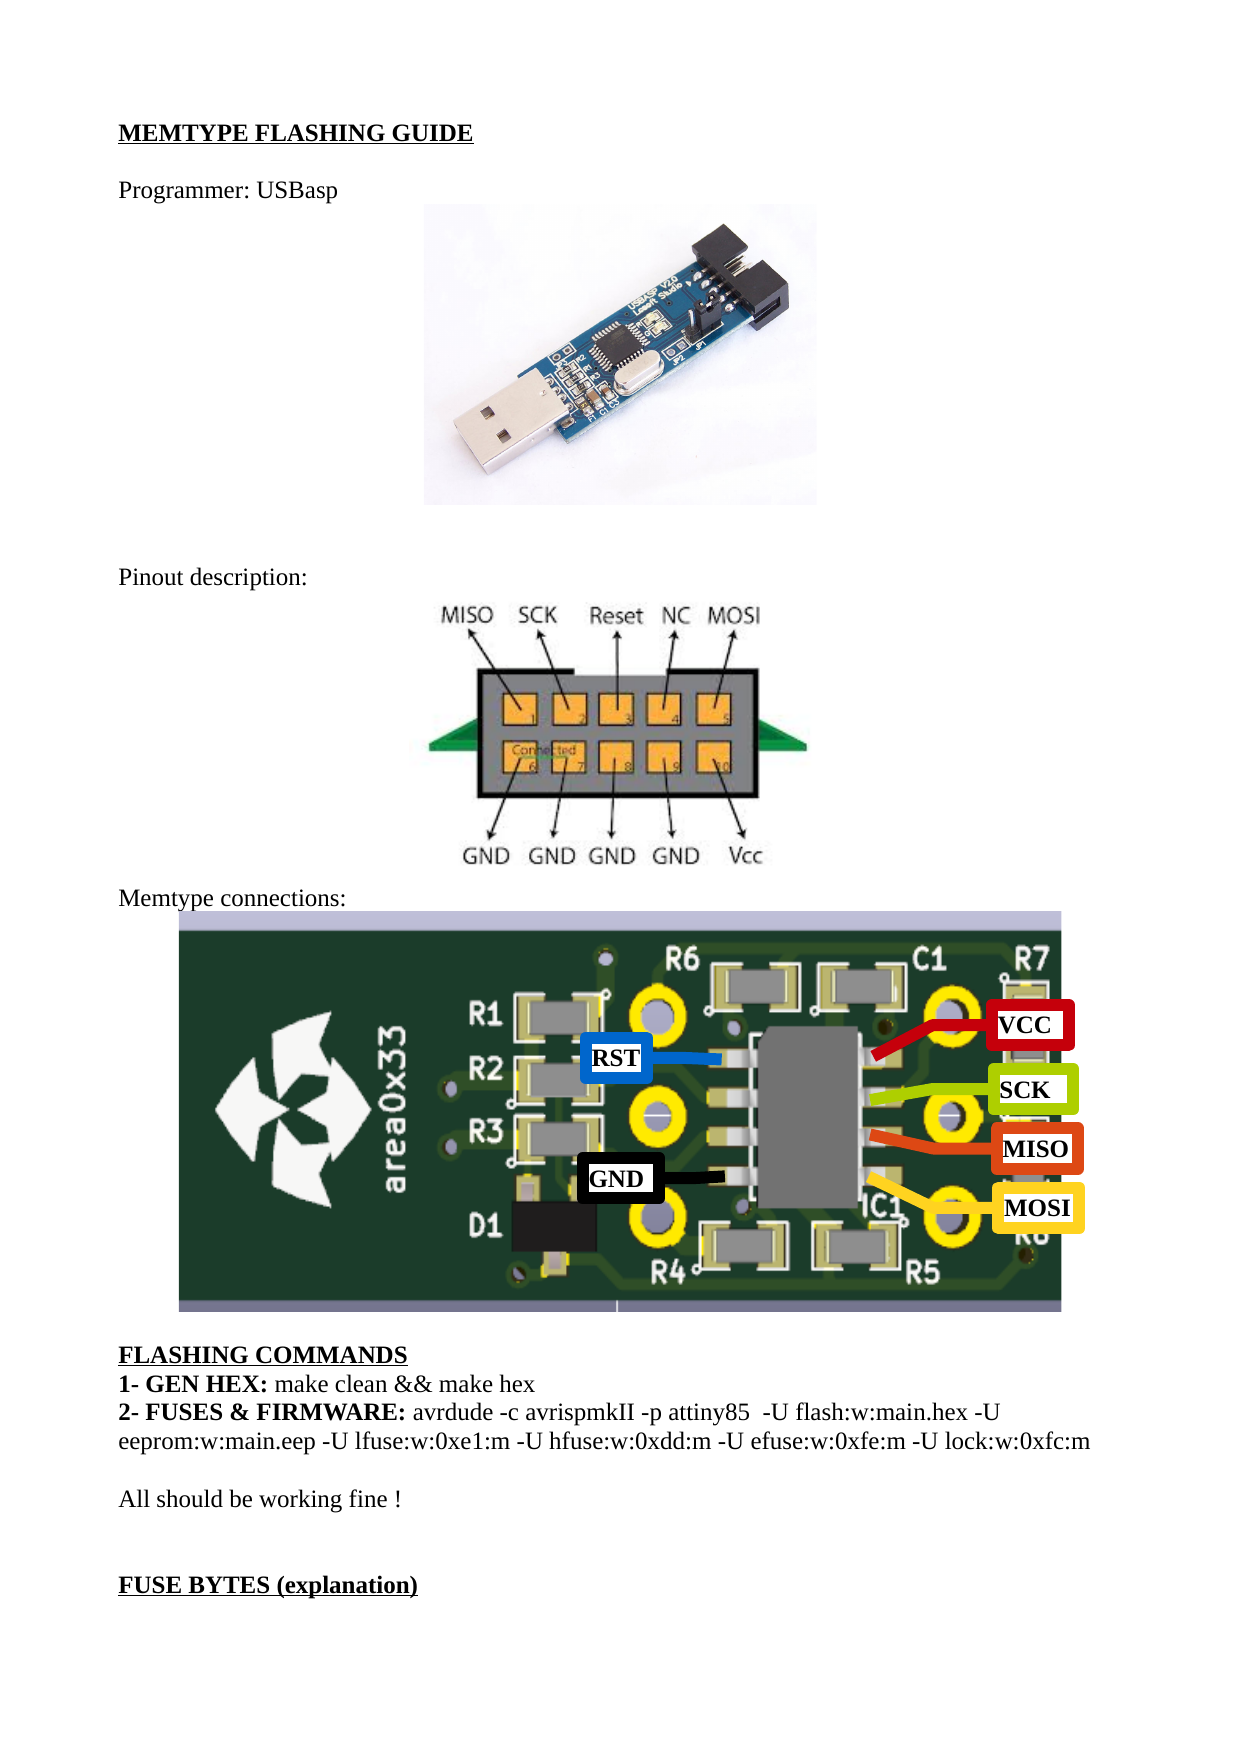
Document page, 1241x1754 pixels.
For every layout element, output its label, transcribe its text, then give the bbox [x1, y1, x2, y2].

picture [178, 911, 376, 1312]
text FUSE BYTES (explanation) [118, 1570, 1122, 1599]
text Pinout description: [118, 562, 1122, 591]
text Memtype connections: [118, 591, 1122, 912]
picture [423, 204, 817, 505]
text All should be working fine ! [118, 1484, 1122, 1512]
text Programmer: USBasp [118, 176, 1122, 204]
text MEMTYPE FLASHING GUIDE [118, 118, 1122, 147]
text 2- FUSES & FIRMWARE: avrdude -c avrispmkII -p attiny85 -U flash:w:main.hex -U eeprom:w:main.eep -U lfuse:w:0xe1:m -U hfuse:w:0xdd:m -U efuse:w:0xfe:m -U lock:w:0xfc:m [118, 1397, 1122, 1455]
text 1- GEN HEX: make clean && make hex [118, 1369, 1122, 1397]
text FLASHING COMMANDS [118, 1340, 1122, 1369]
picture [409, 590, 832, 883]
